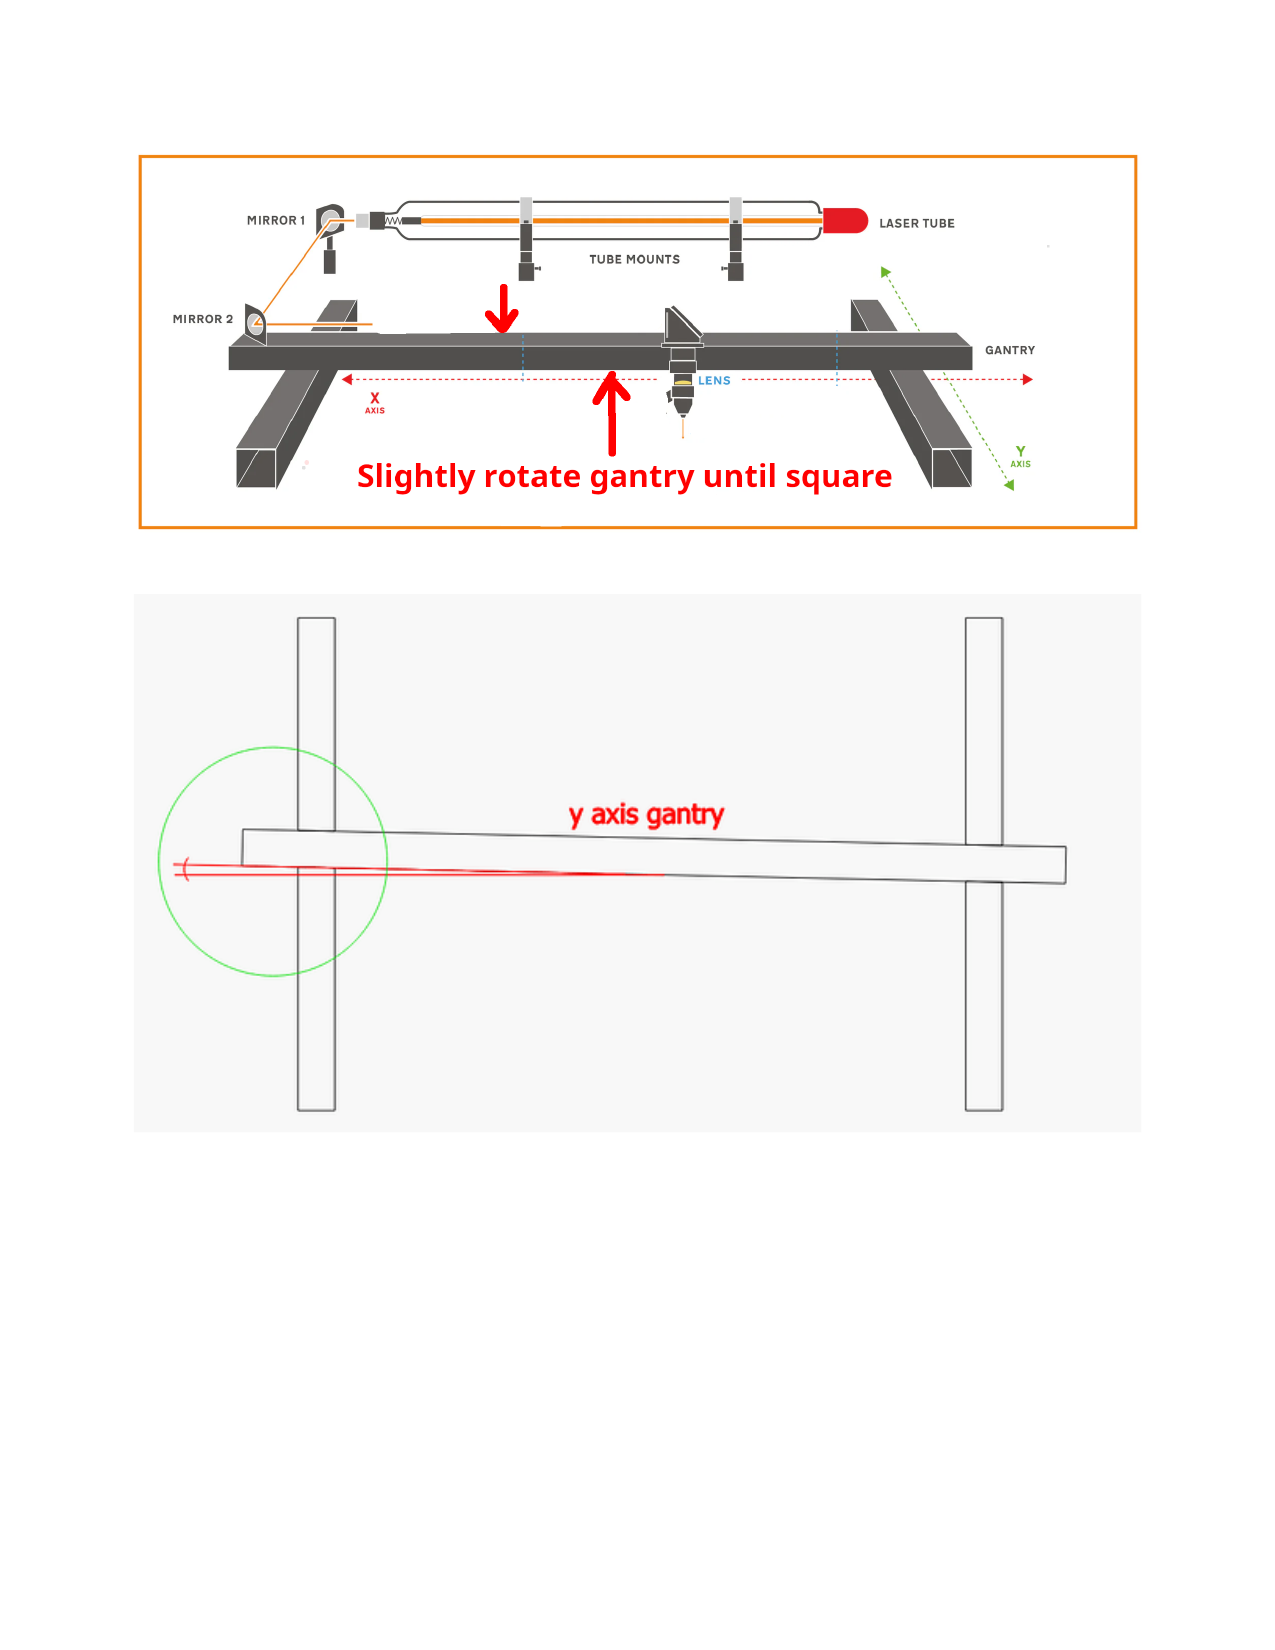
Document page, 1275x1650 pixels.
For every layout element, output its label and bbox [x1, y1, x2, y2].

picture [118, 118, 1157, 566]
picture [133, 594, 1142, 1134]
